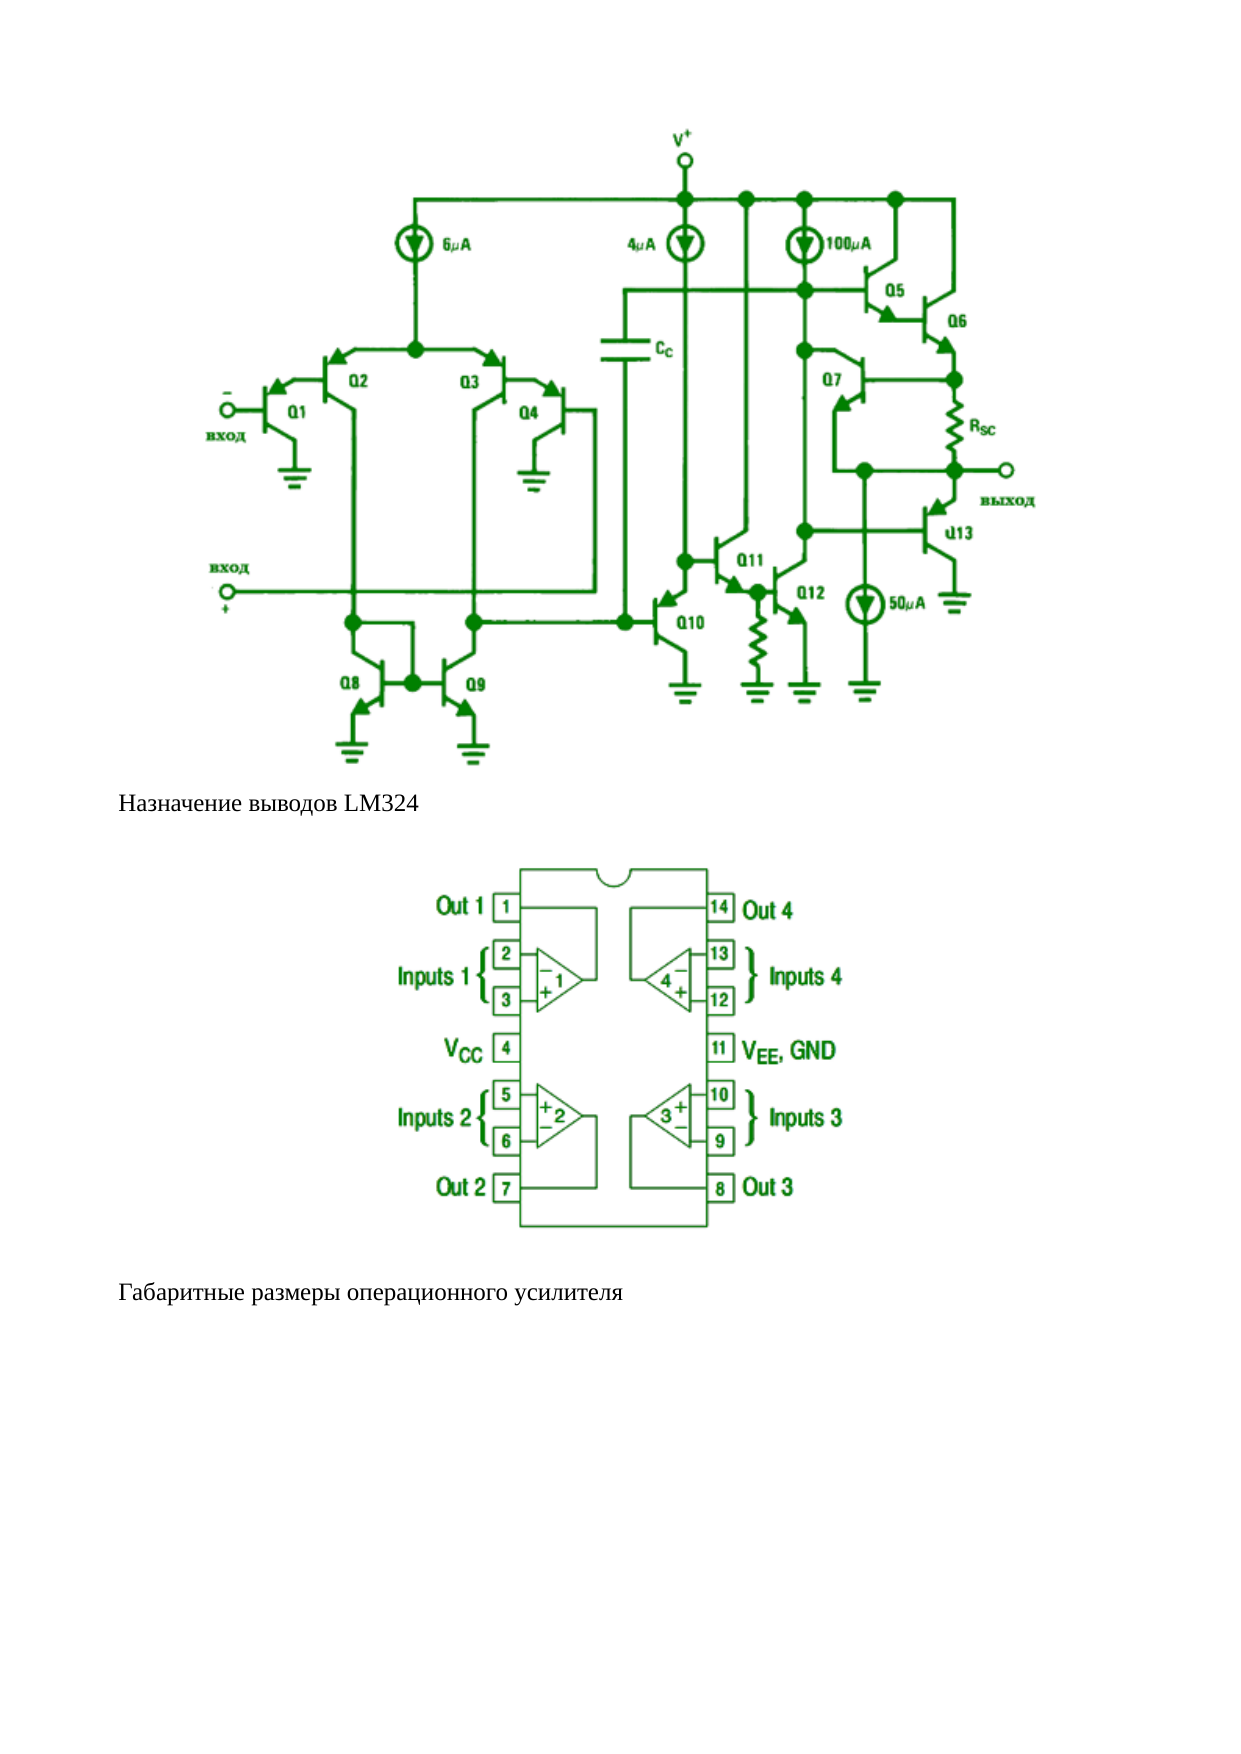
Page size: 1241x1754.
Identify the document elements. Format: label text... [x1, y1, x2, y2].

picture [190, 118, 1050, 789]
picture [385, 846, 855, 1259]
text Габаритные размеры операционного усилителя [118, 1277, 1122, 1306]
text Назначение выводов LM324 [118, 118, 1122, 817]
